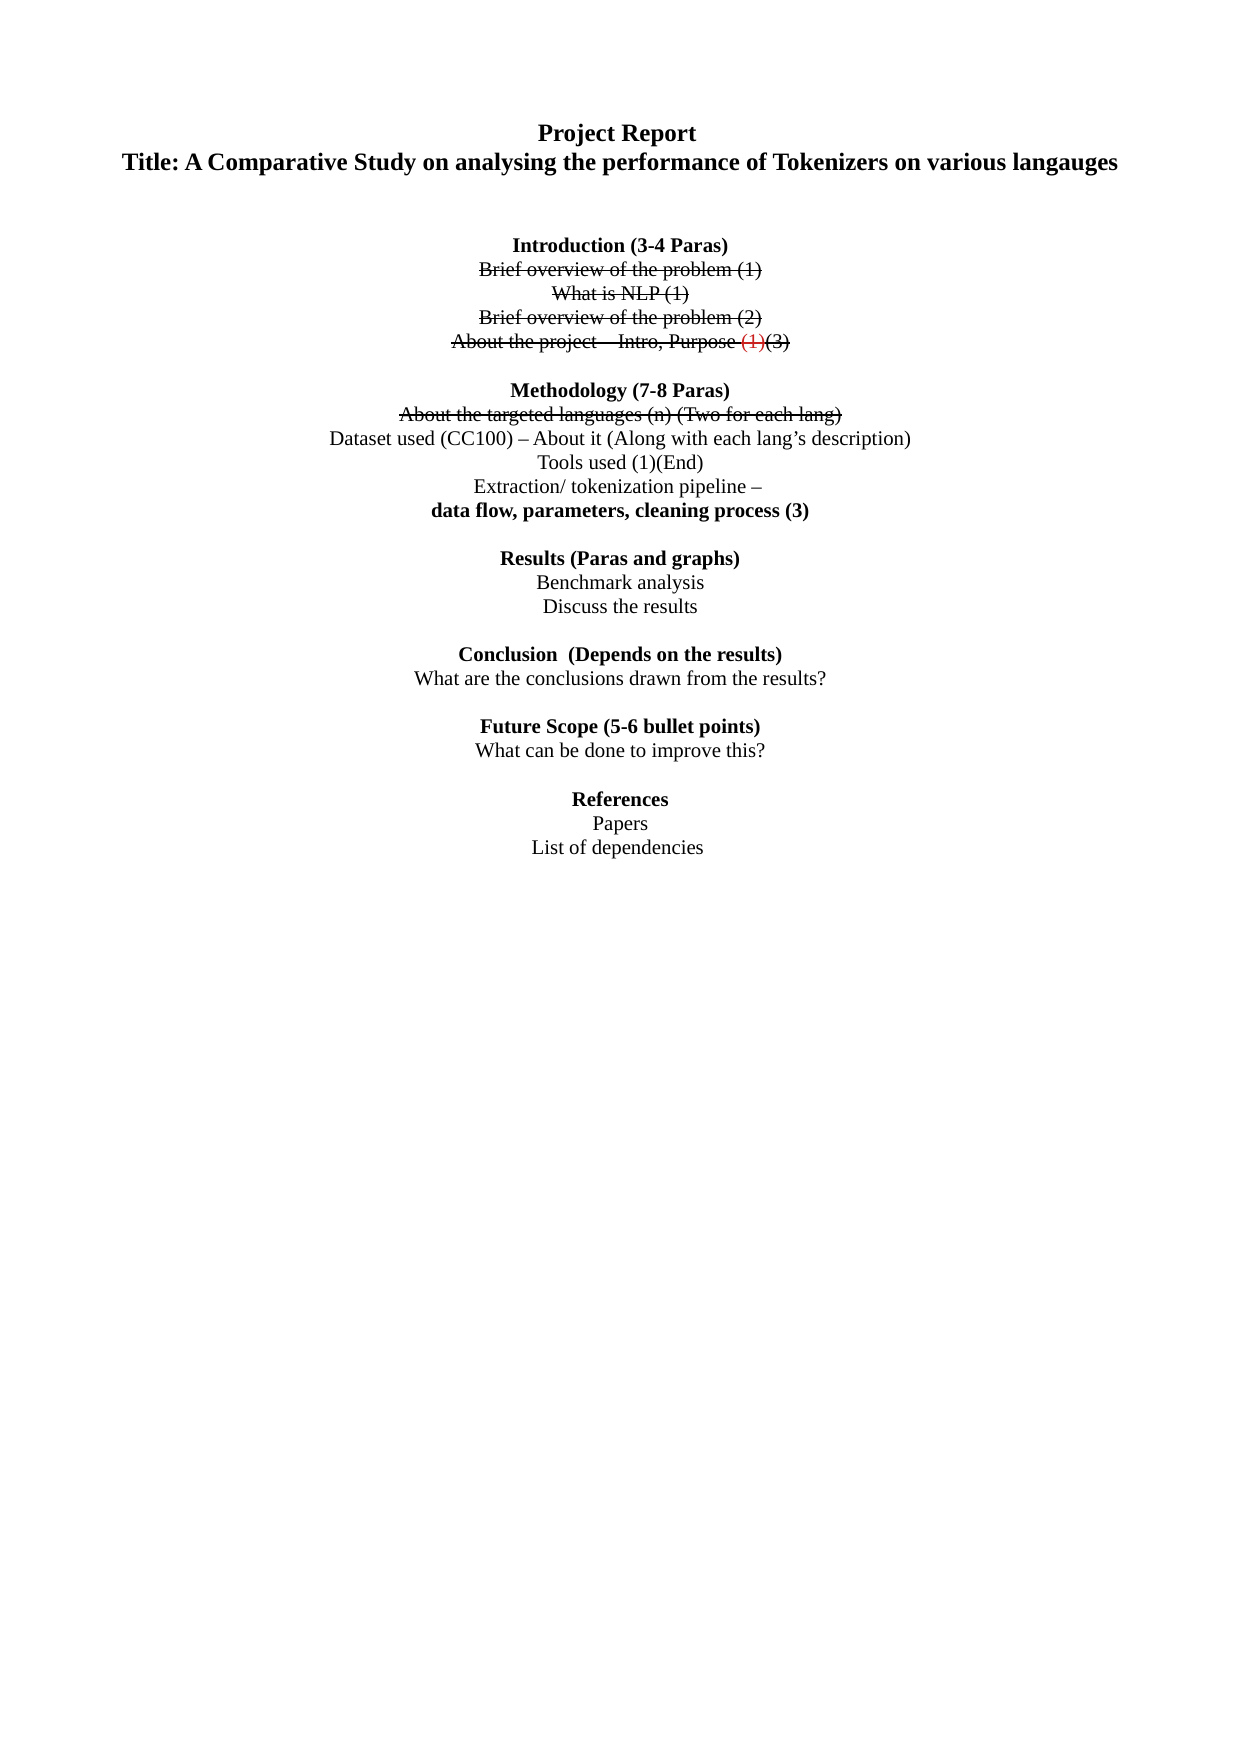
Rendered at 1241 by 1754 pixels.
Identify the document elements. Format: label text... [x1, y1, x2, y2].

text Conclusion (Depends on the results) [118, 642, 1122, 666]
text List of dependencies [118, 835, 1122, 859]
text What can be done to improve this? [118, 738, 1122, 762]
text Future Scope (5-6 bullet points) [118, 714, 1122, 738]
text About the targeted languages (n) (Two for each lang) [118, 402, 1122, 426]
text What are the conclusions drawn from the results? [118, 666, 1122, 690]
text Discuss the results [118, 594, 1122, 618]
text Tools used (1)(End) [118, 450, 1122, 474]
text data flow, parameters, cleaning process (3) [118, 498, 1122, 522]
text Results (Paras and graphs) [118, 546, 1122, 570]
text Introduction (3-4 Paras) [118, 233, 1122, 257]
text Extraction/ tokenization pipeline – [118, 474, 1122, 498]
text References [118, 787, 1122, 811]
text Methodology (7-8 Paras) [118, 377, 1122, 402]
text Papers [118, 811, 1122, 835]
text Benchmark analysis [118, 570, 1122, 594]
text Brief overview of the problem (1) [118, 257, 1122, 281]
text About the project – Intro, Purpose (1)(3) [118, 329, 1122, 353]
text Project Report [118, 118, 1122, 147]
text Dataset used (CC100) – About it (Along with each lang’s description) [118, 426, 1122, 450]
text Title: A Comparative Study on analysing the performance of Tokenizers on various langauges [118, 147, 1122, 176]
text What is NLP (1) [118, 281, 1122, 305]
text Brief overview of the problem (2) [118, 305, 1122, 329]
